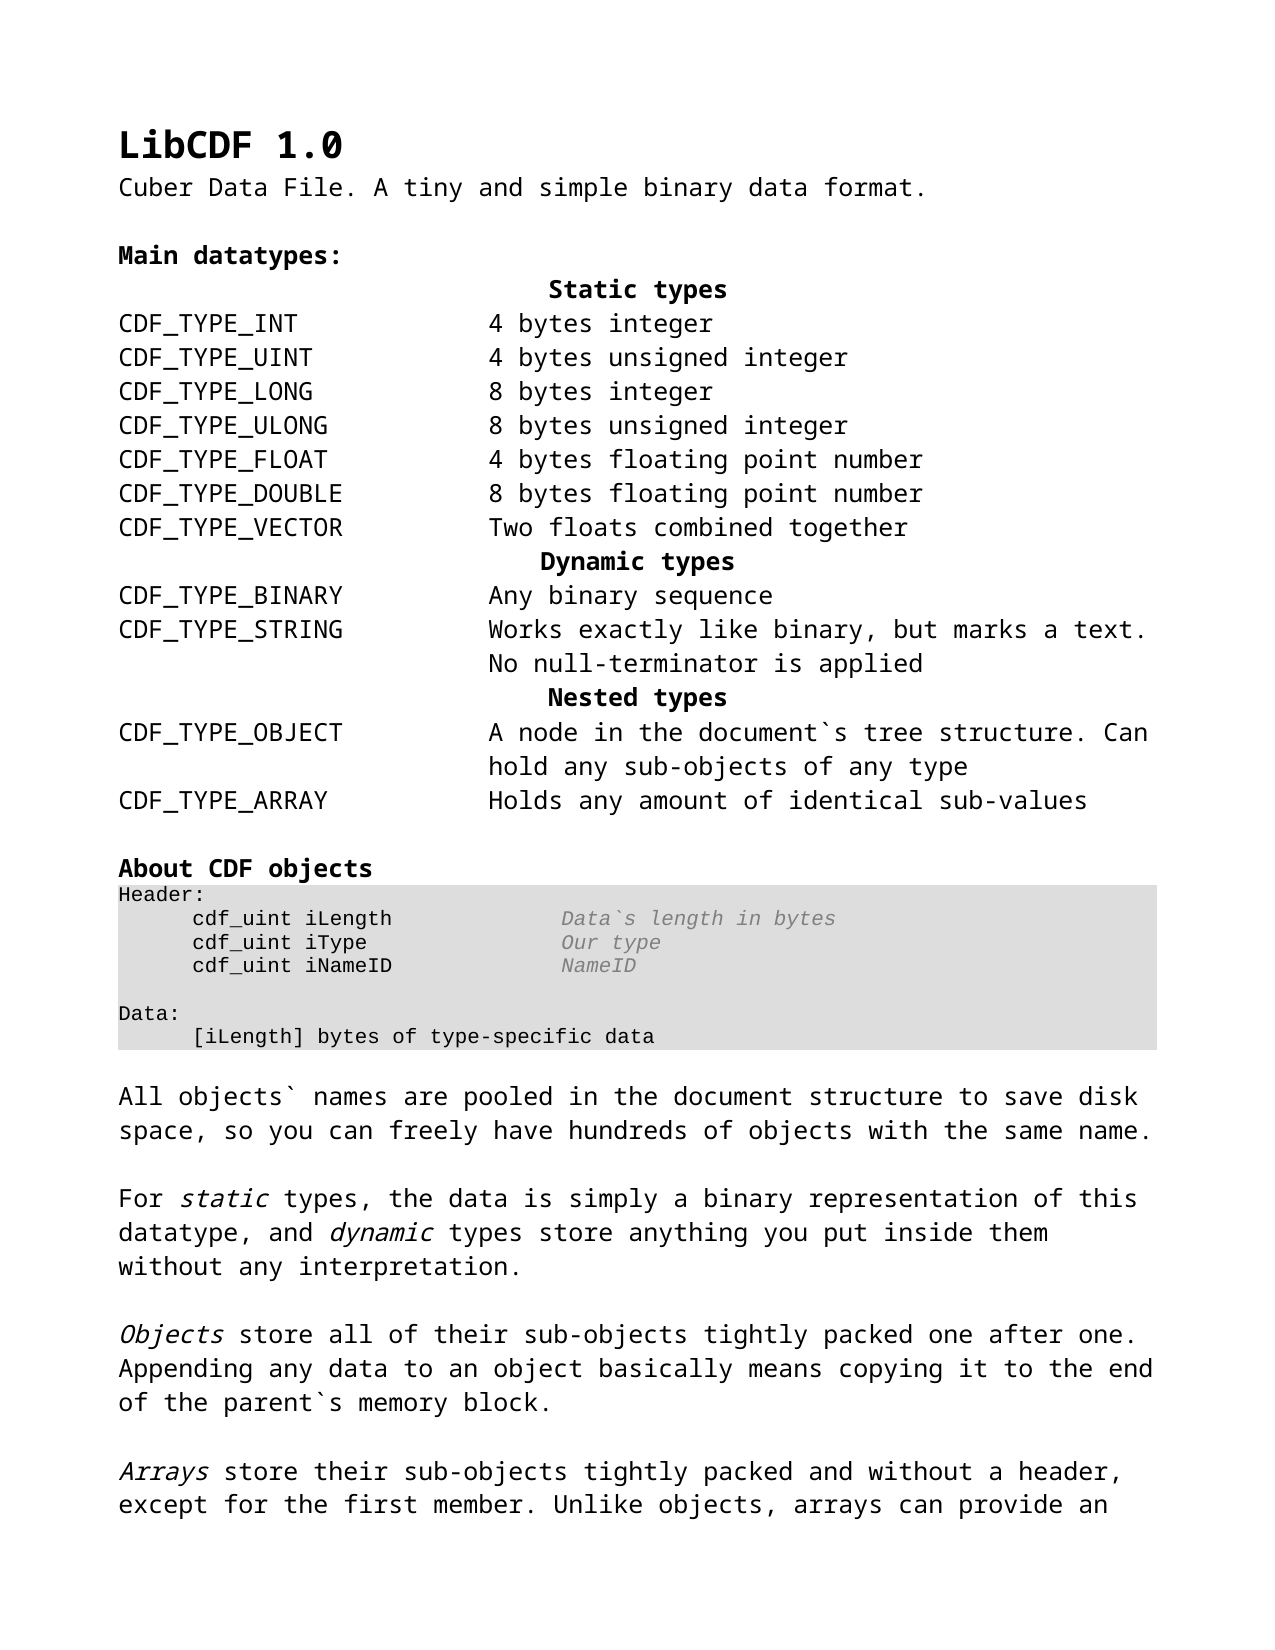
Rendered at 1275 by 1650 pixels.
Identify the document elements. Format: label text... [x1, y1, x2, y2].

table_cell 8 bytes floating point number [488, 476, 1158, 510]
table_cell CDF_TYPE_OBJECT [118, 714, 488, 782]
table_header Header: cdf_uint iLength Data`s length in bytes cdf_uint iType Our type cdf_uint iNameID NameID Data: [iLength] bytes of type-specific data [118, 885, 1157, 1050]
table_cell CDF_TYPE_LONG [118, 374, 488, 408]
text Cuber Data File. A tiny and simple binary data format. [118, 169, 1157, 203]
table_cell 4 bytes integer [488, 305, 1158, 339]
table_cell Nested types [118, 680, 1158, 714]
table_cell Works exactly like binary, but marks a text. No null-terminator is applied [488, 612, 1158, 680]
table_cell CDF_TYPE_ULONG [118, 408, 488, 442]
table_cell Dynamic types [118, 544, 1158, 578]
text About CDF objects [118, 850, 1157, 884]
table_cell Two floats combined together [488, 510, 1158, 544]
table_cell 8 bytes unsigned integer [488, 408, 1158, 442]
table_cell CDF_TYPE_FLOAT [118, 442, 488, 476]
text Arrays store their sub-objects tightly packed and without a header, except for the first member. Unlike objects, arrays can provide an [118, 1453, 1157, 1521]
table_cell CDF_TYPE_ARRAY [118, 782, 488, 816]
table_cell CDF_TYPE_VECTOR [118, 510, 488, 544]
table_cell CDF_TYPE_DOUBLE [118, 476, 488, 510]
text For static types, the data is simply a binary representation of this datatype, and dynamic types store anything you put inside them without any interpretation. [118, 1181, 1157, 1283]
table_cell CDF_TYPE_STRING [118, 612, 488, 680]
table_cell 4 bytes floating point number [488, 442, 1158, 476]
text LibCDF 1.0 [118, 118, 1157, 169]
table_cell CDF_TYPE_UINT [118, 340, 488, 373]
table_cell 4 bytes unsigned integer [488, 340, 1158, 373]
table_cell A node in the document`s tree structure. Can hold any sub-objects of any type [488, 714, 1158, 782]
table_header Static types [118, 271, 1158, 305]
table_cell Holds any amount of identical sub-values [488, 782, 1158, 816]
table_cell CDF_TYPE_INT [118, 305, 488, 339]
text Main datatypes: [118, 237, 1157, 271]
table_cell Any binary sequence [488, 578, 1158, 612]
table_cell CDF_TYPE_BINARY [118, 578, 488, 612]
table_cell 8 bytes integer [488, 374, 1158, 408]
text Objects store all of their sub-objects tightly packed one after one. [118, 1317, 1157, 1351]
text All objects` names are pooled in the document structure to save disk space, so you can freely have hundreds of objects with the same name. [118, 1078, 1157, 1147]
text Appending any data to an object basically means copying it to the end of the parent`s memory block. [118, 1351, 1157, 1419]
